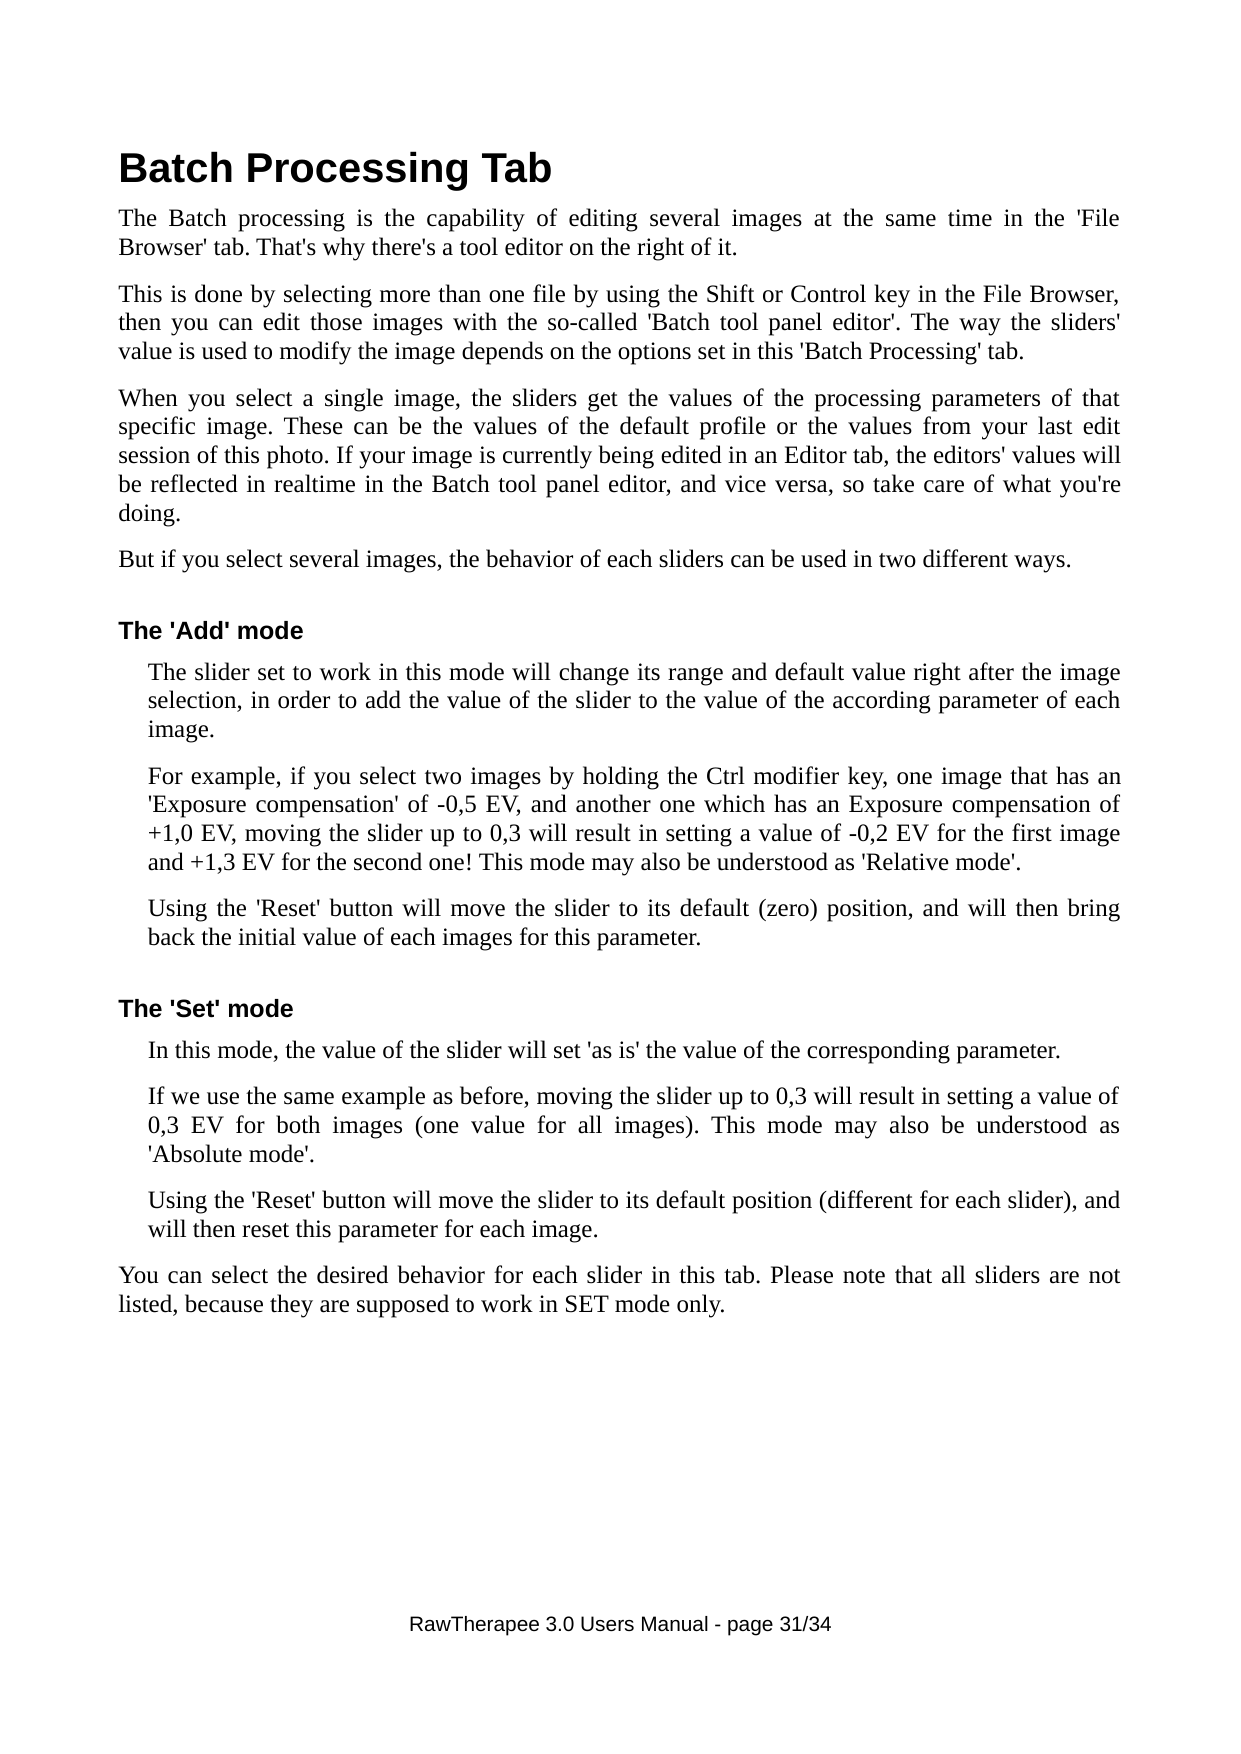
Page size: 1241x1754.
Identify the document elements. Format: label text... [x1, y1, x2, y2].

text This is done by selecting more than one file by using the Shift or Control key in the File Browser, then you can edit those images with the so-called 'Batch tool panel editor'. The way the sliders' value is used to modify the image depends on the options set in this 'Batch Processing' tab. [118, 279, 1122, 365]
text If we use the same example as before, moving the slider up to 0,3 will result in setting a value of 0,3 EV for both images (one value for all images). This mode may also be understood as 'Absolute mode'. [148, 1081, 1122, 1168]
text You can select the desired behavior for each slider in this tab. Please note that all sliders are not listed, because they are supposed to work in SET mode only. [118, 1261, 1122, 1318]
text When you select a single image, the sliders get the values of the processing parameters of that specific image. These can be the values of the default profile or the values from your last edit session of this photo. If your image is currently being edited in an Editor tab, the editors' values will be reflected in realtime in the Batch tool panel editor, and vice versa, so take care of what you're doing. [118, 383, 1122, 526]
text For example, if you select two images by holding the Ctrl modifier key, one image that has an 'Exposure compensation' of -0,5 EV, and another one which has an Exposure compensation of +1,0 EV, moving the slider up to 0,3 will result in setting a value of -0,2 EV for the first image and +1,3 EV for the second one! This mode may also be understood as 'Relative mode'. [148, 761, 1122, 876]
subtitle The 'Add' mode [118, 616, 1122, 644]
text The Batch processing is the capability of editing several images at the same time in the 'File Browser' tab. That's why there's a tool editor on the right of it. [118, 203, 1122, 261]
subtitle Batch Processing Tab [118, 143, 1122, 191]
text The slider set to work in this mode will change its range and default value right after the image selection, in order to add the value of the slider to the value of the according parameter of each image. [148, 657, 1122, 743]
text But if you select several images, the behavior of each sliders can be used in two different ways. [118, 544, 1122, 573]
text Using the 'Reset' button will move the slider to its default (zero) position, and will then bring back the initial value of each images for this parameter. [148, 893, 1122, 951]
text In this mode, the value of the slider will set 'as is' the value of the corresponding parameter. [148, 1035, 1122, 1064]
subtitle The 'Set' mode [118, 994, 1122, 1022]
text Using the 'Reset' button will move the slider to its default position (different for each slider), and will then reset this parameter for each image. [148, 1185, 1122, 1243]
